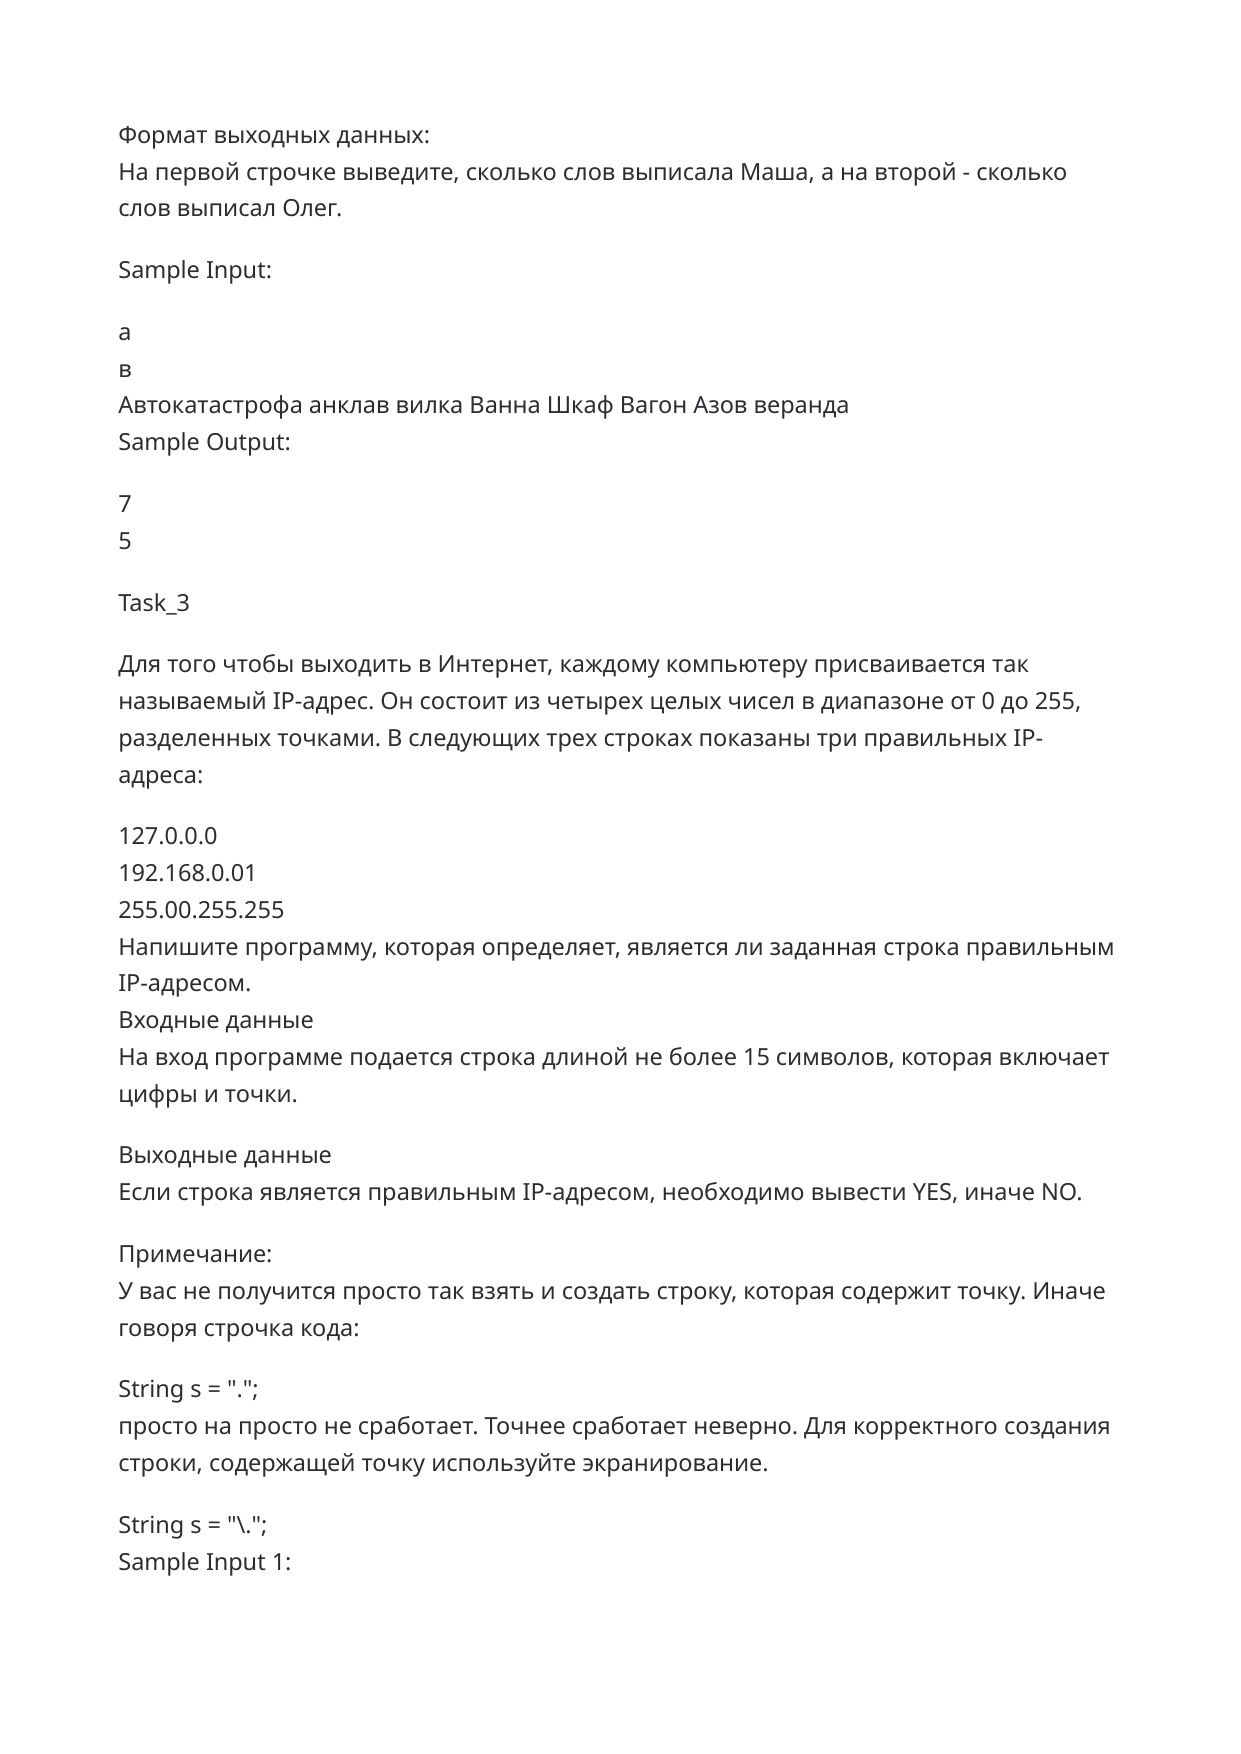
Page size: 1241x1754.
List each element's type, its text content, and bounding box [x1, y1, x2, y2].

text 127.0.0.0 192.168.0.01 255.00.255.255 Напишите программу, которая определяет, является ли заданная строка правильным IP-адресом. Входные данные На вход программе подается строка длиной не более 15 символов, которая включает цифры и точки. [118, 820, 1122, 1109]
text 7 5 [118, 487, 1122, 556]
text Формат выходных данных: На первой строчке выведите, сколько слов выписала Маша, а на второй - сколько слов выписал Олег. [118, 118, 1122, 224]
text Выходные данные Если строка является правильным IP-адресом, необходимо вывести YES, иначе NO. [118, 1139, 1122, 1208]
text String s = "."; просто на просто не сработает. Точнее сработает неверно. Для корректного создания строки, содержащей точку используйте экранирование. [118, 1373, 1122, 1478]
text Task_3 [118, 586, 1122, 618]
text Для того чтобы выходить в Интернет, каждому компьютеру присваивается так называемый IP-адрес. Он состоит из четырех целых чисел в диапазоне от 0 до 255, разделенных точками. В следующих трех строках показаны три правильных IP-адреса: [118, 648, 1122, 790]
text Примечание: У вас не получится просто так взять и создать строку, которая содержит точку. Иначе говоря строчка кода: [118, 1237, 1122, 1343]
text String s = "\."; Sample Input 1: [118, 1508, 1122, 1577]
text Sample Input: [118, 253, 1122, 285]
text а в Автокатастрофа анклав вилка Ванна Шкаф Вагон Азов веранда Sample Output: [118, 315, 1122, 457]
